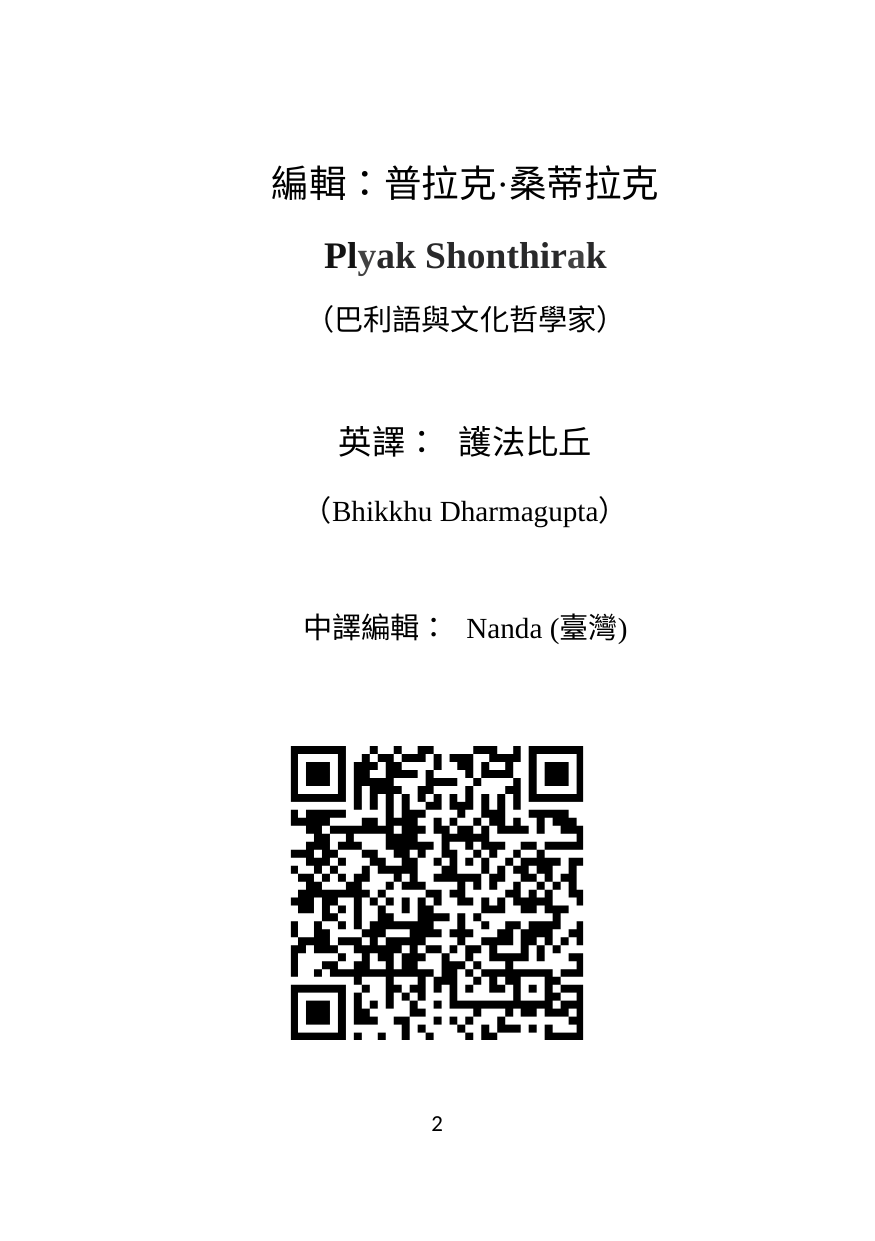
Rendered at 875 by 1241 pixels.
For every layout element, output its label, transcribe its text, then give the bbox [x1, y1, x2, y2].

text Plyak Shonthirak [150, 233, 724, 276]
text （Bhikkhu Dharmagupta） [150, 488, 724, 530]
text 中譯編輯： Nanda (臺灣) [150, 607, 724, 647]
picture [290, 746, 584, 1040]
text 編輯：普拉克·桑蒂拉克 [150, 154, 724, 209]
text （巴利語與文化哲學家） [150, 299, 724, 339]
text 英譯： 護法比丘 [150, 416, 724, 464]
